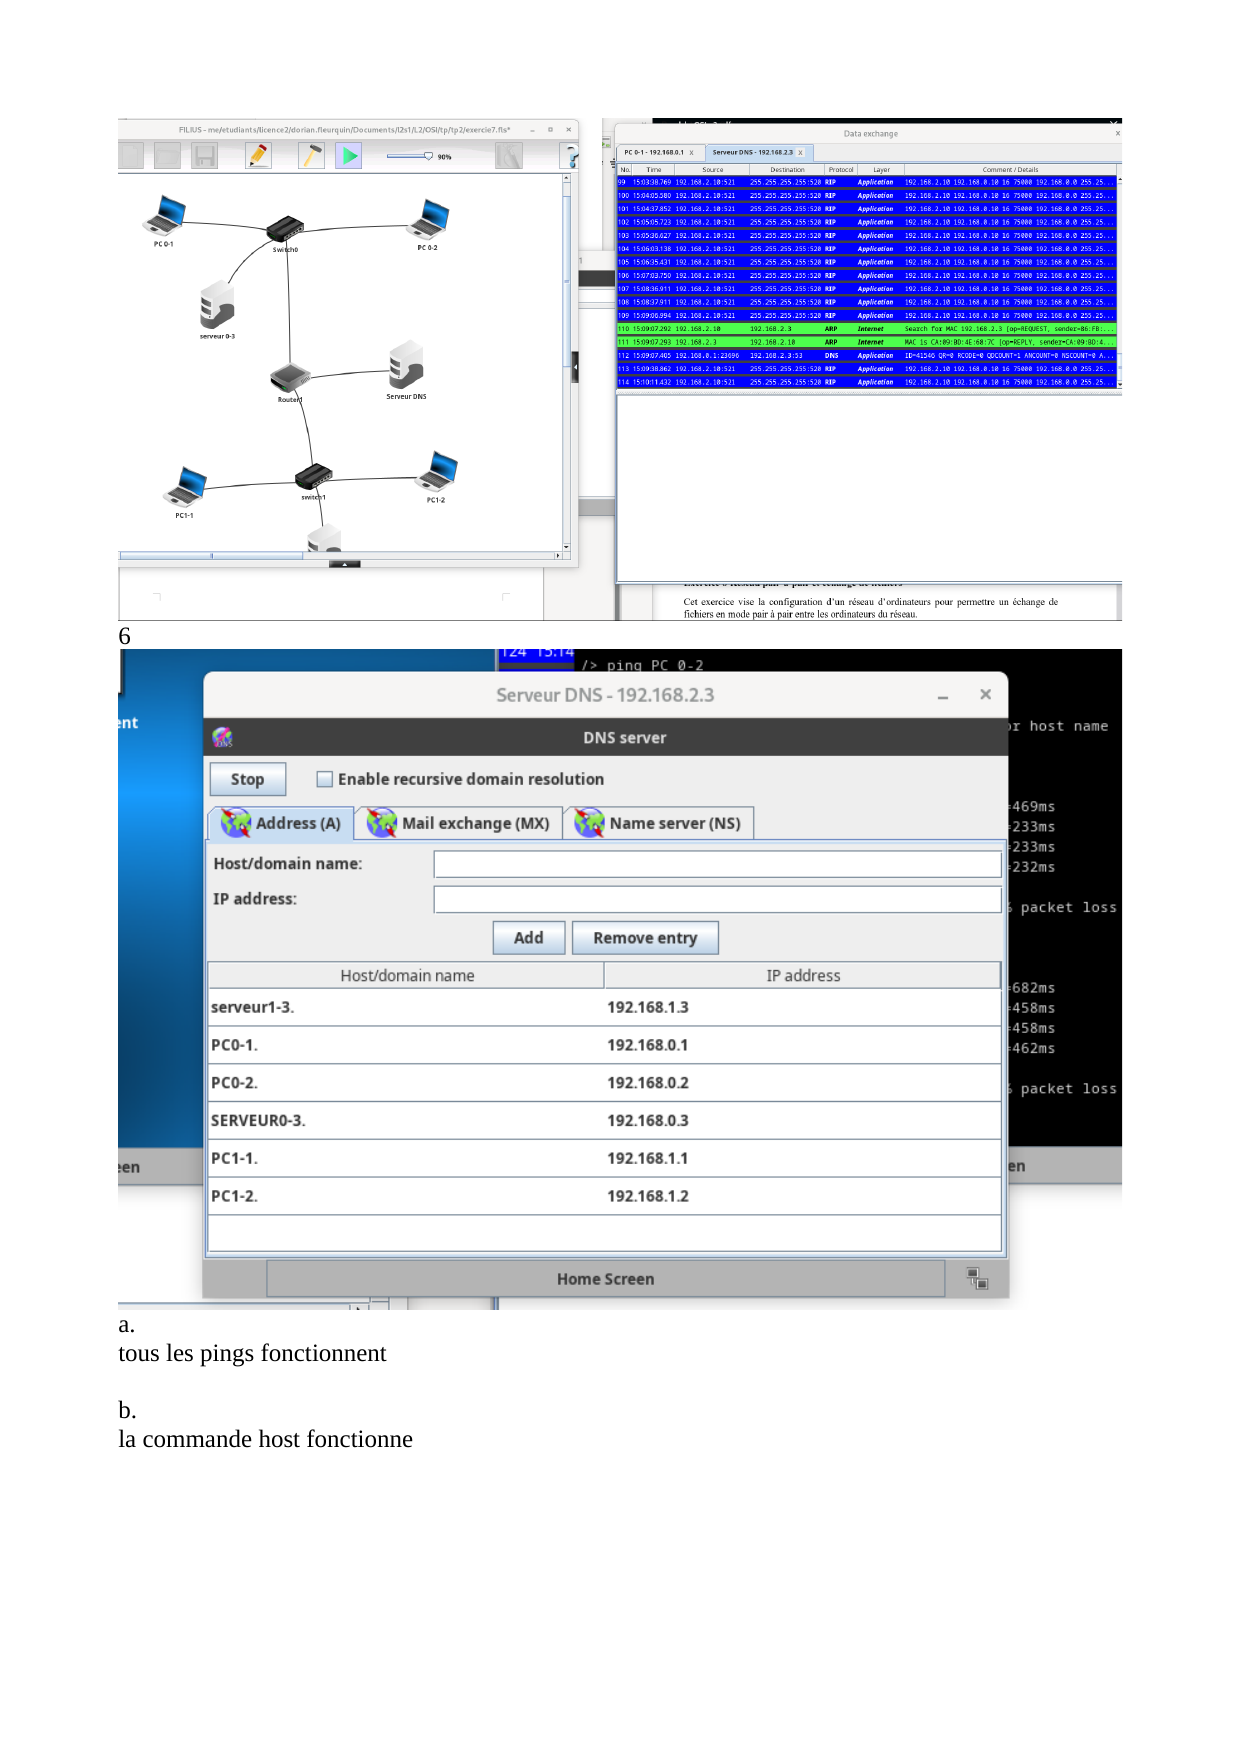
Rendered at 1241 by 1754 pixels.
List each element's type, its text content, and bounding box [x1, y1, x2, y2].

picture [118, 118, 1123, 621]
text 6 [118, 621, 1122, 649]
text b. [118, 1395, 1122, 1424]
text la commande host fonctionne [118, 1424, 1122, 1453]
text tous les pings fonctionnent [118, 1338, 1122, 1367]
picture [118, 649, 1123, 1310]
text a. [118, 1310, 1122, 1338]
